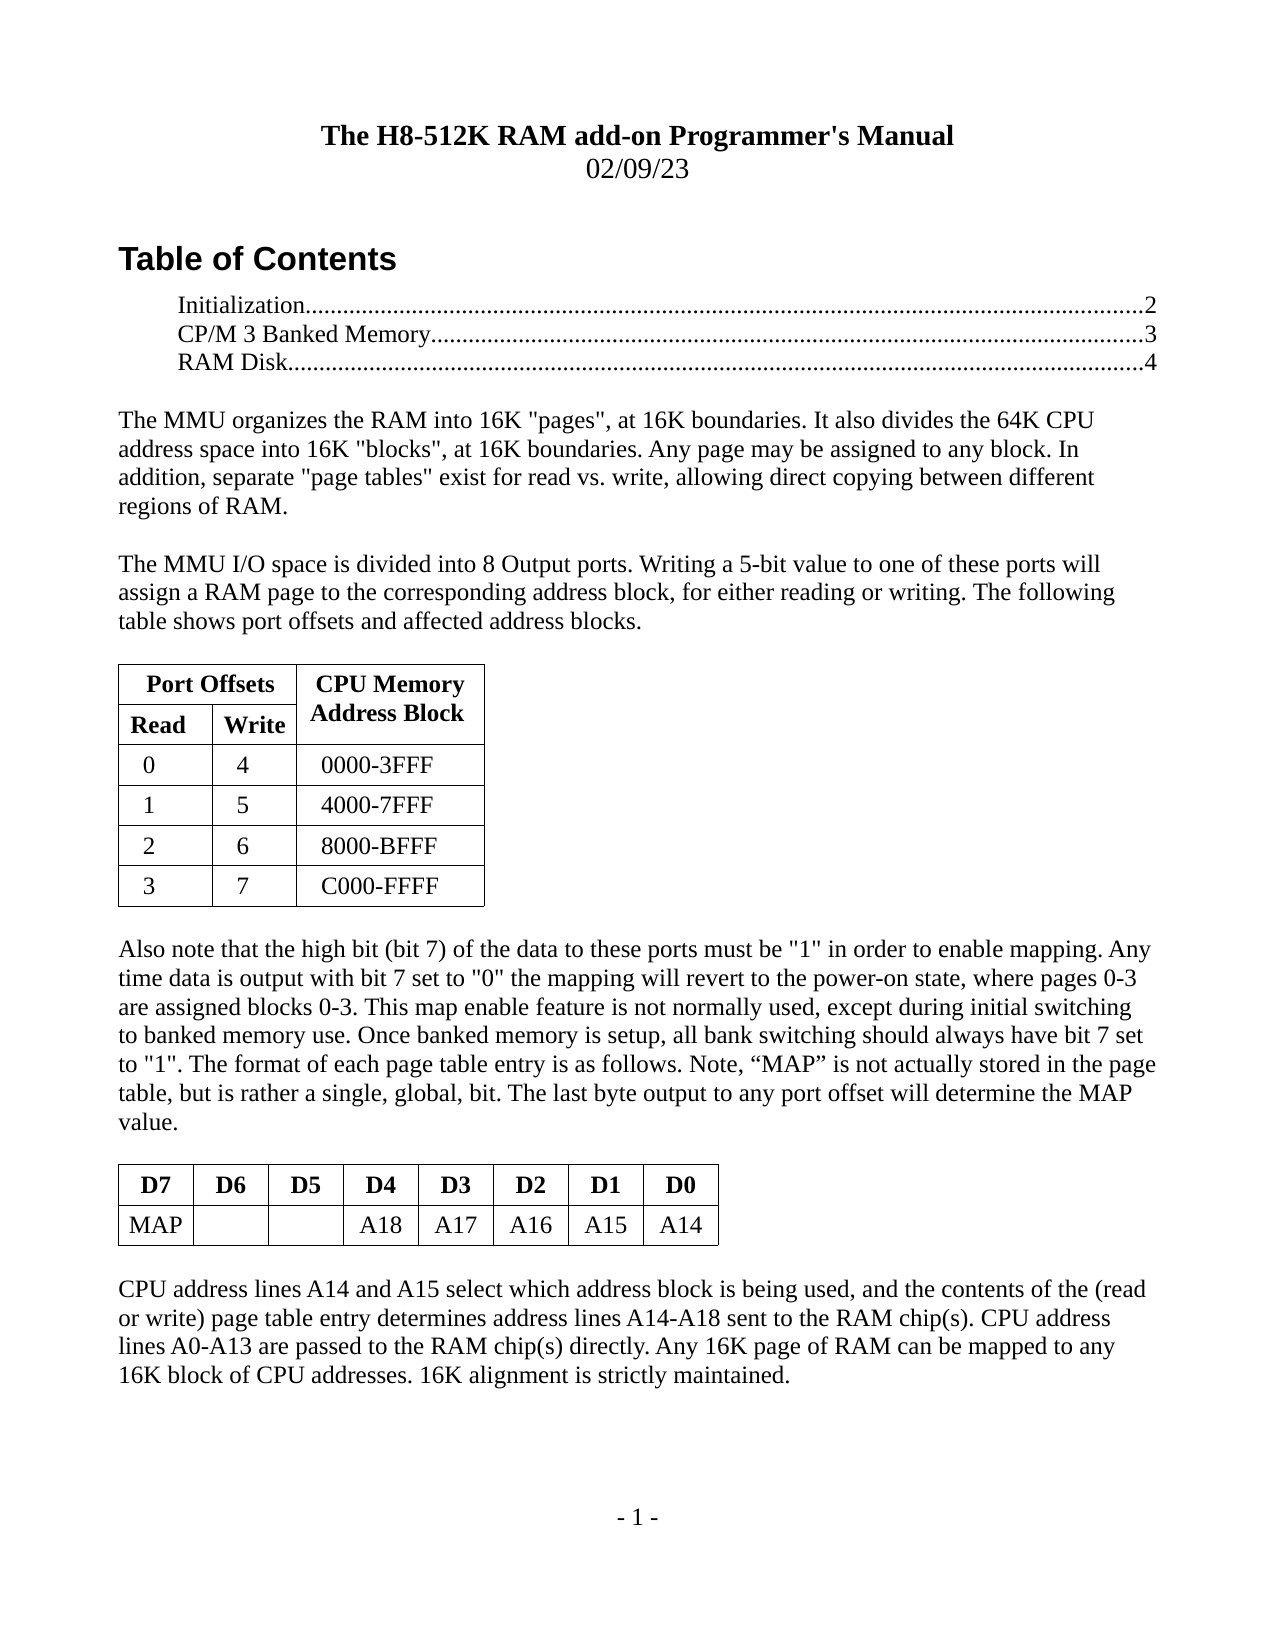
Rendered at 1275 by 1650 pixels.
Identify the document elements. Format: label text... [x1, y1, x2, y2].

table_cell A15 [569, 1206, 643, 1245]
text CPU address lines A14 and A15 select which address block is being used, and the contents of the (read or write) page table entry determines address lines A14-A18 sent to the RAM chip(s). CPU address lines A0-A13 are passed to the RAM chip(s) directly. Any 16K page of RAM can be mapped to any 16K block of CPU addresses. 16K alignment is strictly maintained. [118, 1274, 1157, 1389]
subtitle Table of Contents [118, 239, 1157, 277]
text CP/M 3 Banked Memory 3 [177, 319, 1157, 347]
table_cell 3 [119, 866, 212, 906]
table_cell Read [119, 705, 212, 744]
table_cell A17 [419, 1206, 493, 1245]
table_header D6 [194, 1165, 268, 1205]
table_cell 4 [213, 745, 296, 784]
table_cell [194, 1206, 268, 1245]
table_cell A14 [644, 1206, 718, 1245]
text The H8-512K RAM add-on Programmer's Manual [118, 118, 1157, 152]
table_cell 8000-BFFF [297, 826, 484, 865]
table_header D5 [269, 1165, 343, 1205]
table_cell 4000-7FFF [297, 786, 484, 825]
table_cell A18 [344, 1206, 418, 1245]
table_cell C000-FFFF [297, 866, 484, 906]
table_cell 2 [119, 826, 212, 865]
text The MMU I/O space is divided into 8 Output ports. Writing a 5-bit value to one of these ports will assign a RAM page to the corresponding address block, for either reading or writing. The following table shows port offsets and affected address blocks. [118, 549, 1157, 635]
table_header D2 [494, 1165, 568, 1205]
table_cell 1 [119, 786, 212, 825]
text Also note that the high bit (bit 7) of the data to these ports must be "1" in order to enable mapping. Any time data is output with bit 7 set to "0" the mapping will revert to the power-on state, where pages 0-3 are assigned blocks 0-3. This map enable feature is not normally used, except during initial switching to banked memory use. Once banked memory is setup, all bank switching should always have bit 7 set to "1". The format of each page table entry is as follows. Note, “MAP” is not actually stored in the page table, but is rather a single, global, bit. The last byte output to any port offset will determine the MAP value. [118, 934, 1157, 1136]
table_cell 0 [119, 745, 212, 784]
text 02/09/23 [118, 152, 1157, 185]
table_cell 0000-3FFF [297, 745, 484, 784]
table_header D4 [344, 1165, 418, 1205]
table_header D3 [419, 1165, 493, 1205]
table_header D1 [569, 1165, 643, 1205]
table_cell 7 [213, 866, 296, 906]
table_header CPU Memory Address Block [297, 665, 484, 744]
text The MMU organizes the RAM into 16K "pages", at 16K boundaries. It also divides the 64K CPU address space into 16K "blocks", at 16K boundaries. Any page may be assigned to any block. In addition, separate "page tables" exist for read vs. write, allowing direct copying between different regions of RAM. [118, 405, 1157, 520]
table_header Port Offsets [119, 665, 296, 704]
table_header D7 [119, 1165, 193, 1205]
table_cell 5 [213, 786, 296, 825]
table_cell 6 [213, 826, 296, 865]
text Initialization 2 [177, 290, 1157, 319]
table_header D0 [644, 1165, 718, 1205]
table_cell A16 [494, 1206, 568, 1245]
text RAM Disk 4 [177, 347, 1157, 376]
table_cell MAP [119, 1206, 193, 1245]
table_cell Write [213, 705, 296, 744]
table_cell [269, 1206, 343, 1245]
